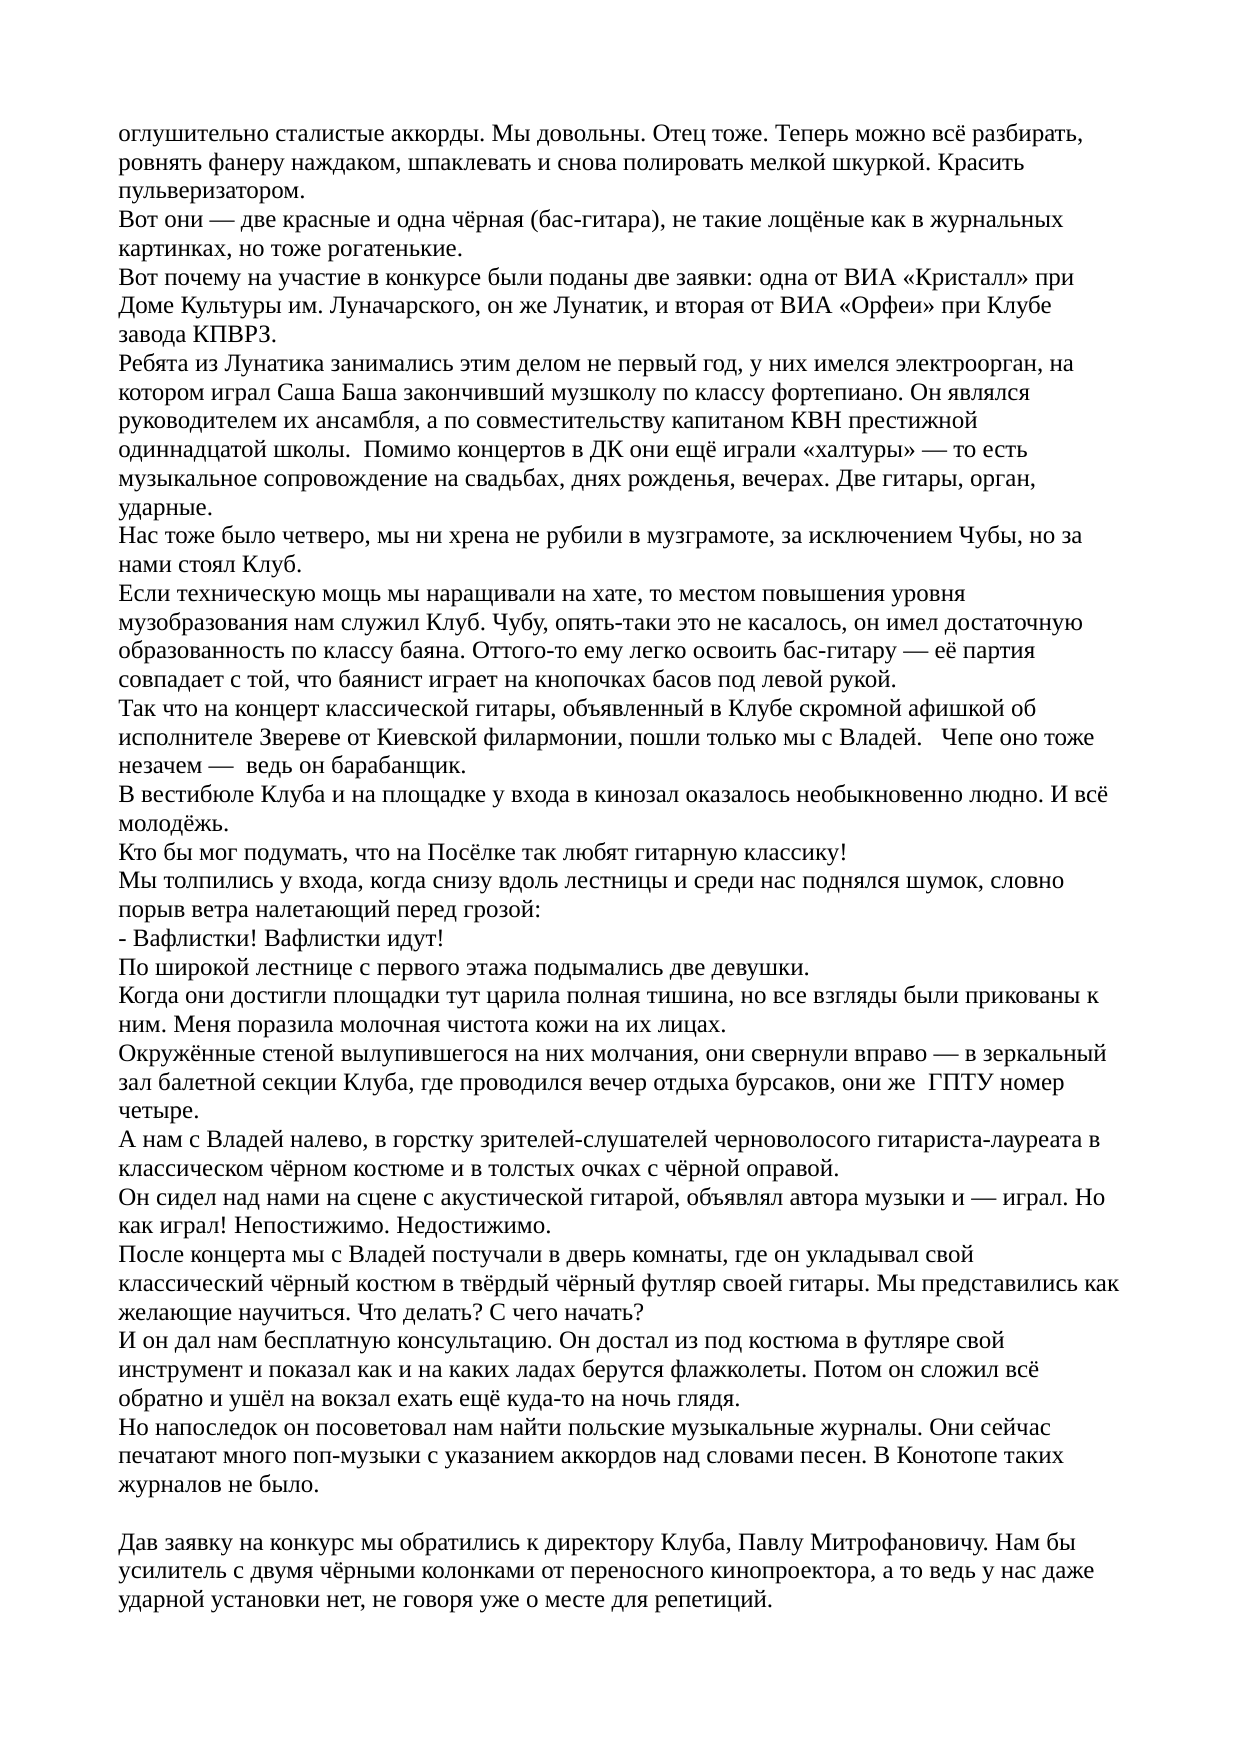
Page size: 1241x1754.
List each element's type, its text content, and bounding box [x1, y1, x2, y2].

text Но напоследок он посоветовал нам найти польские музыкальные журналы. Они сейчас печатают много поп-музыки с указанием аккордов над словами песен. В Конотопе таких журналов не было. [118, 1412, 1122, 1498]
text Кто бы мог подумать, что на Посёлке так любят гитарную классику! [118, 837, 1122, 866]
text В вестибюле Клуба и на площадке у входа в кинозал оказалось необыкновенно людно. И всё молодёжь. [118, 779, 1122, 837]
text Окружённые стеной вылупившегося на них молчания, они свернули вправо — в зеркальный зал балетной секции Клуба, где проводился вечер отдыха бурсаков, они же ГПТУ номер четыре. [118, 1038, 1122, 1124]
text - Вафлистки! Вафлистки идут! [118, 923, 1122, 952]
text Нас тоже было четверо, мы ни хрена не рубили в музграмоте, за исключением Чубы, но за нами стоял Клуб. [118, 521, 1122, 578]
text Мы толпились у входа, когда снизу вдоль лестницы и среди нас поднялся шумок, словно порыв ветра налетающий перед грозой: [118, 866, 1122, 923]
text Когда они достигли площадки тут царила полная тишина, но все взгляды были прикованы к ним. Меня поразила молочная чистота кожи на их лицах. [118, 981, 1122, 1038]
text Он сидел над нами на сцене с акустической гитарой, объявлял автора музыки и — играл. Но как играл! Непостижимо. Недостижимо. [118, 1182, 1122, 1239]
text Ребята из Лунатика занимались этим делом не первый год, у них имелся электроорган, на котором играл Саша Баша закончивший музшколу по классу фортепиано. Он являлся руководителем их ансамбля, а по совместительству капитаном КВН престижной одиннадцатой школы. Помимо концертов в ДК они ещё играли «халтуры» — то есть музыкальное сопровождение на свадьбах, днях рожденья, вечерах. Две гитары, орган, ударные. [118, 348, 1122, 521]
text Если техническую мощь мы наращивали на хате, то местом повышения уровня музобразования нам служил Клуб. Чубу, опять-таки это не касалось, он имел достаточную образованность по классу баяна. Оттого-то ему легко освоить бас-гитару — её партия совпадает с той, что баянист играет на кнопочках басов под левой рукой. [118, 578, 1122, 693]
text Дав заявку на конкурс мы обратились к директору Клуба, Павлу Митрофановичу. Нам бы усилитель с двумя чёрными колонками от переносного кинопроектора, а то ведь у нас даже ударной установки нет, не говоря уже о месте для репетиций. [118, 1527, 1122, 1613]
text И он дал нам бесплатную консультацию. Он достал из под костюма в футляре свой инструмент и показал как и на каких ладах берутся флажколеты. Потом он сложил всё обратно и ушёл на вокзал ехать ещё куда-то на ночь глядя. [118, 1326, 1122, 1412]
text После концерта мы с Владей постучали в дверь комнаты, где он укладывал свой классический чёрный костюм в твёрдый чёрный футляр своей гитары. Мы представились как желающие научиться. Что делать? С чего начать? [118, 1239, 1122, 1326]
text Вот они — две красные и одна чёрная (бас-гитара), не такие лощёные как в журнальных картинках, но тоже рогатенькие. [118, 204, 1122, 262]
text оглушительно сталистые аккорды. Мы довольны. Отец тоже. Теперь можно всё разбирать, ровнять фанеру наждаком, шпаклевать и снова полировать мелкой шкуркой. Красить пульверизатором. [118, 118, 1122, 204]
text По широкой лестнице с первого этажа подымались две девушки. [118, 952, 1122, 981]
text Вот почему на участие в конкурсе были поданы две заявки: одна от ВИА «Кристалл» при Доме Культуры им. Луначарского, он же Лунатик, и вторая от ВИА «Орфеи» при Клубе завода КПВРЗ. [118, 262, 1122, 348]
text А нам с Владей налево, в горстку зрителей-слушателей черноволосого гитариста-лауреата в классическом чёрном костюме и в толстых очках с чёрной оправой. [118, 1124, 1122, 1182]
text Так что на концерт классической гитары, объявленный в Клубе скромной афишкой об исполнителе Звереве от Киевской филармонии, пошли только мы с Владей. Чепе оно тоже незачем — ведь он барабанщик. [118, 693, 1122, 779]
